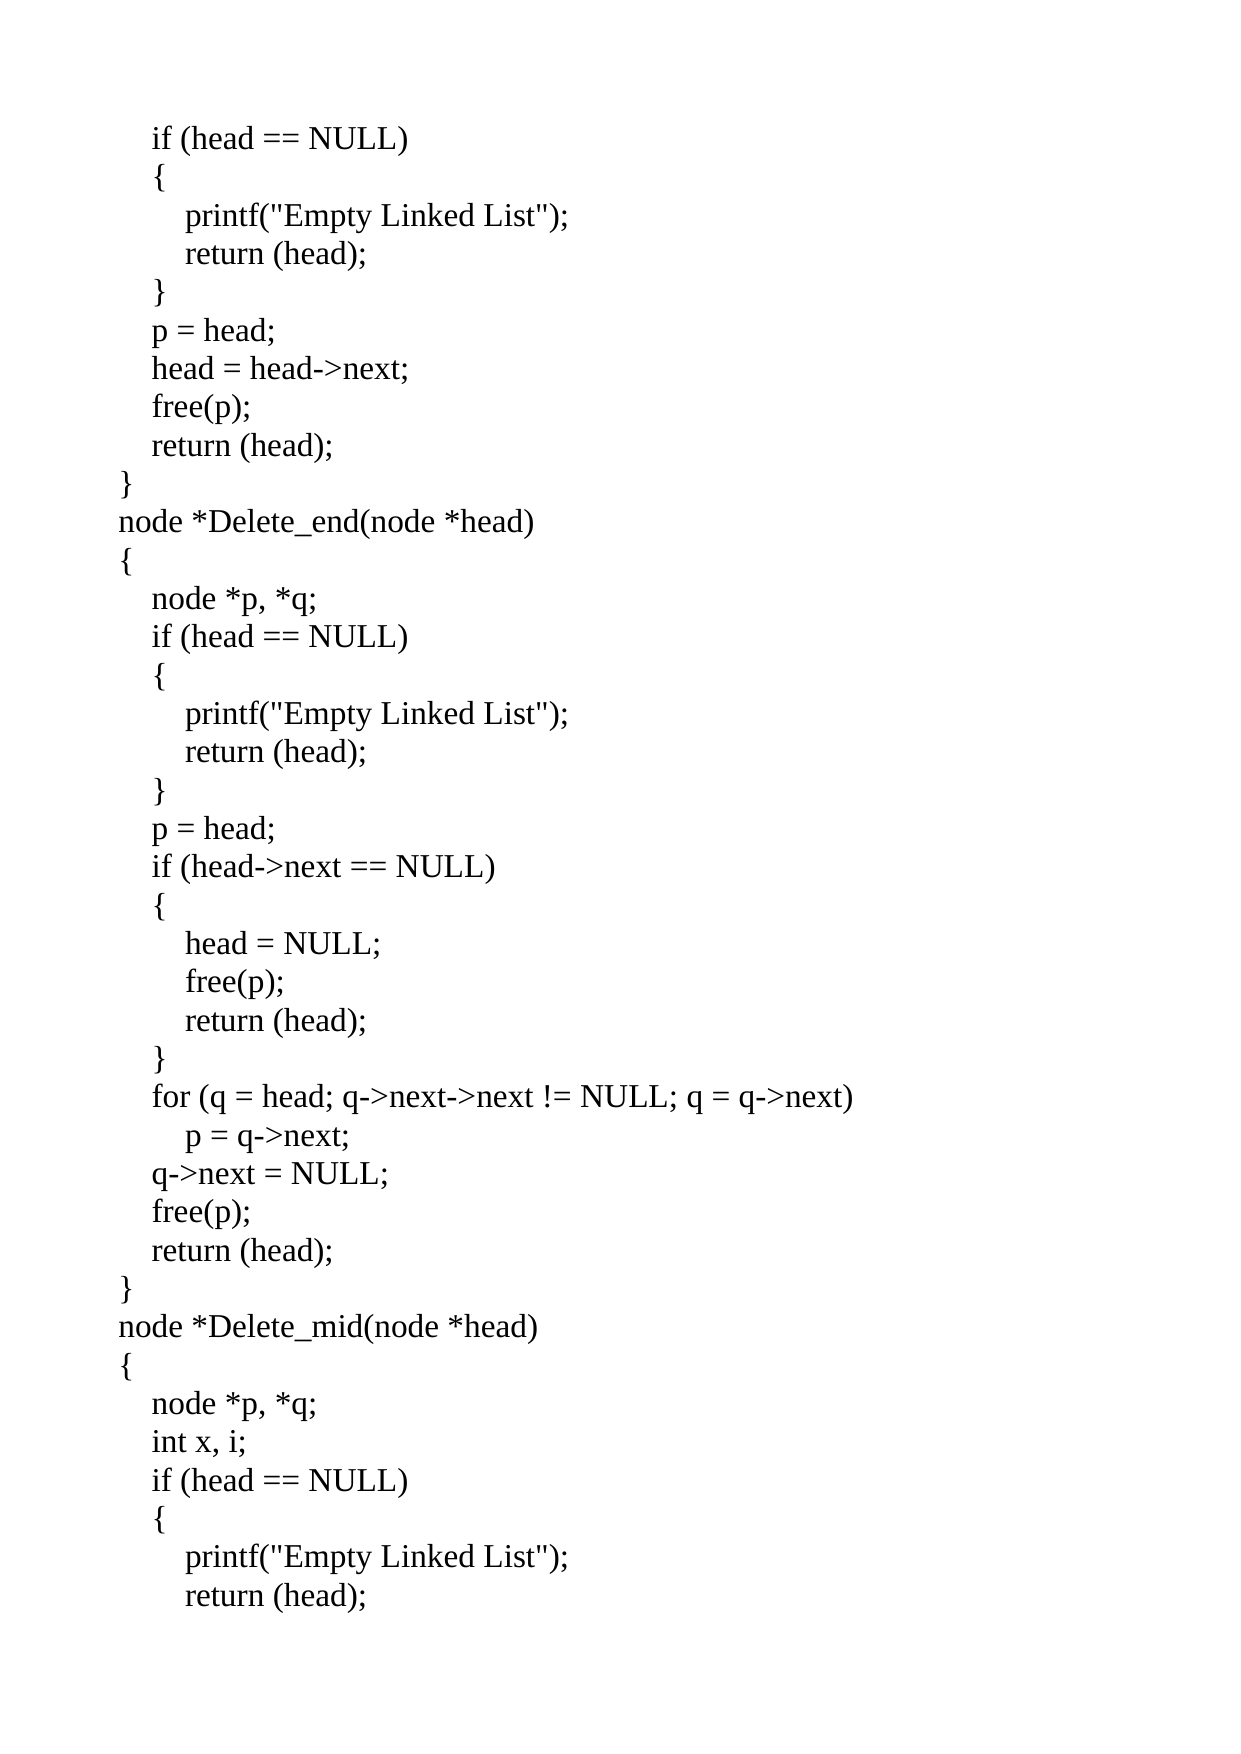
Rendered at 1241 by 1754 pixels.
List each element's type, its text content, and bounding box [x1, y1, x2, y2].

text printf("Empty Linked List"); [118, 693, 1122, 731]
text head = head->next; [118, 348, 1122, 386]
text if (head == NULL) [118, 118, 1122, 156]
text for (q = head; q->next->next != NULL; q = q->next) [118, 1076, 1122, 1115]
text { [118, 885, 1122, 923]
text } [118, 770, 1122, 808]
text q->next = NULL; [118, 1153, 1122, 1191]
text printf("Empty Linked List"); [118, 1536, 1122, 1575]
text p = head; [118, 808, 1122, 846]
text } [118, 1038, 1122, 1076]
text if (head->next == NULL) [118, 846, 1122, 885]
text if (head == NULL) [118, 1460, 1122, 1498]
text return (head); [118, 233, 1122, 271]
text { [118, 156, 1122, 195]
text p = head; [118, 310, 1122, 348]
text return (head); [118, 1230, 1122, 1268]
text { [118, 1498, 1122, 1536]
text { [118, 1345, 1122, 1383]
text return (head); [118, 425, 1122, 463]
text } [118, 1268, 1122, 1306]
text p = q->next; [118, 1115, 1122, 1153]
text head = NULL; [118, 923, 1122, 961]
text node *Delete_mid(node *head) [118, 1306, 1122, 1345]
text node *Delete_end(node *head) [118, 501, 1122, 540]
text free(p); [118, 1191, 1122, 1230]
text node *p, *q; [118, 578, 1122, 616]
text return (head); [118, 731, 1122, 770]
text free(p); [118, 386, 1122, 425]
text return (head); [118, 1575, 1122, 1613]
text int x, i; [118, 1421, 1122, 1460]
text { [118, 540, 1122, 578]
text node *p, *q; [118, 1383, 1122, 1421]
text { [118, 655, 1122, 693]
text } [118, 463, 1122, 501]
text if (head == NULL) [118, 616, 1122, 655]
text return (head); [118, 1000, 1122, 1038]
text printf("Empty Linked List"); [118, 195, 1122, 233]
text } [118, 271, 1122, 310]
text free(p); [118, 961, 1122, 1000]
